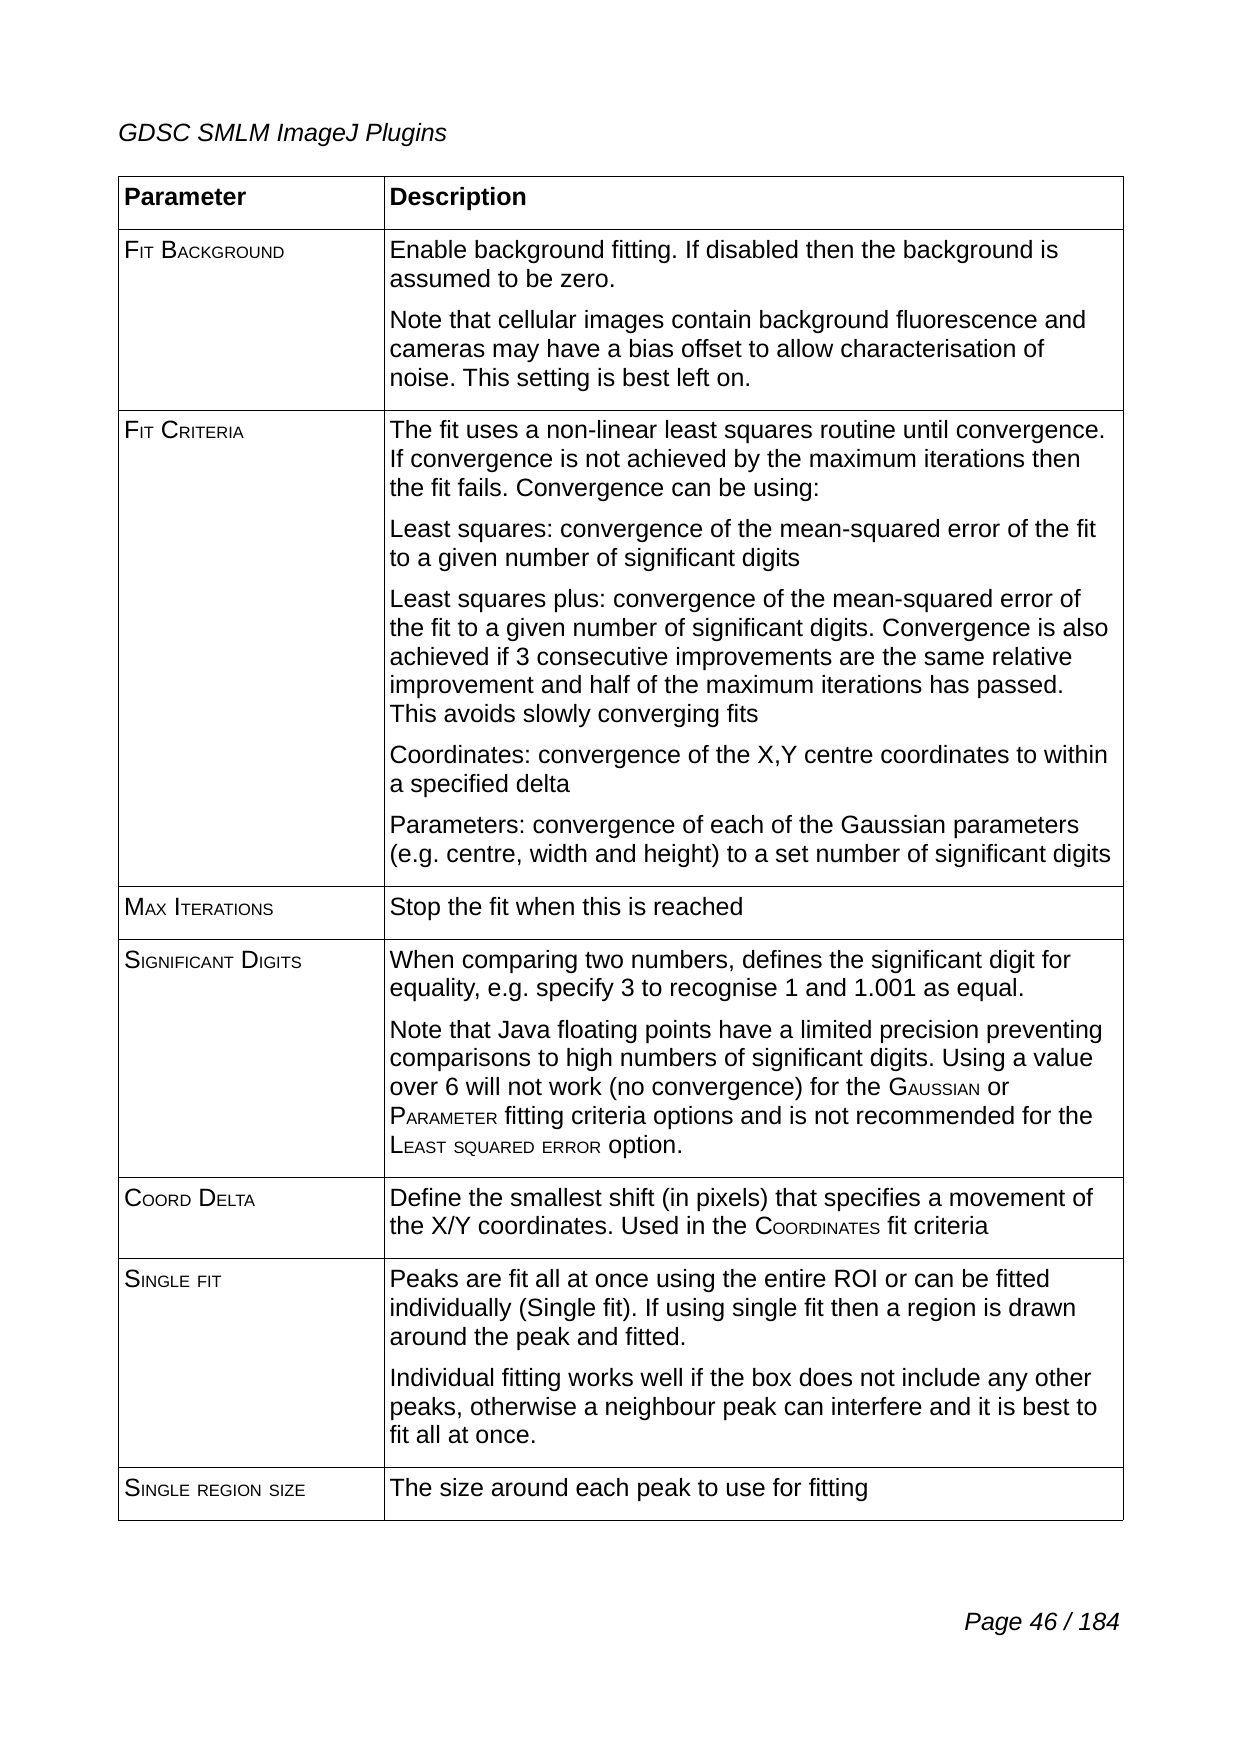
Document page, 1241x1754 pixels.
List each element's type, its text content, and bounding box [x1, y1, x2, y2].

table_header Description [385, 177, 1123, 229]
table_cell Stop the fit when this is reached [385, 887, 1123, 939]
table_cell Single fit [119, 1259, 384, 1467]
table_header Parameter [119, 177, 384, 229]
table_cell Fit Background [119, 230, 384, 409]
table_cell The fit uses a non-linear least squares routine until convergence. If convergence is not achieved by the maximum iterations then the fit fails. Convergence can be using: Least squares: convergence of the mean-squared error of the fit to a given number of significant digits Least squares plus: convergence of the mean-squared error of the fit to a given number of significant digits. Convergence is also achieved if 3 consecutive improvements are the same relative improvement and half of the maximum iterations has passed. This avoids slowly converging fits Coordinates: convergence of the X,Y centre coordinates to within a specified delta Parameters: convergence of each of the Gaussian parameters (e.g. centre, width and height) to a set number of significant digits [385, 411, 1123, 886]
table_cell Peaks are fit all at once using the entire ROI or can be fitted individually (Single fit). If using single fit then a region is drawn around the peak and fitted. Individual fitting works well if the box does not include any other peaks, otherwise a neighbour peak can interfere and it is best to fit all at once. [385, 1259, 1123, 1467]
table_cell Max Iterations [119, 887, 384, 939]
table_cell The size around each peak to use for fitting [385, 1468, 1123, 1520]
table_cell Fit Criteria [119, 411, 384, 886]
table_cell Define the smallest shift (in pixels) that specifies a movement of the X/Y coordinates. Used in the Coordinates fit criteria [385, 1178, 1123, 1258]
table_cell When comparing two numbers, defines the significant digit for equality, e.g. specify 3 to recognise 1 and 1.001 as equal. Note that Java floating points have a limited precision preventing comparisons to high numbers of significant digits. Using a value over 6 will not work (no convergence) for the Gaussian or Parameter fitting criteria options and is not recommended for the Least squared error option. [385, 940, 1123, 1177]
table_cell Single region size [119, 1468, 384, 1520]
table_cell Coord Delta [119, 1178, 384, 1258]
table_cell Enable background fitting. If disabled then the background is assumed to be zero. Note that cellular images contain background fluorescence and cameras may have a bias offset to allow characterisation of noise. This setting is best left on. [385, 230, 1123, 409]
table_cell Significant Digits [119, 940, 384, 1177]
